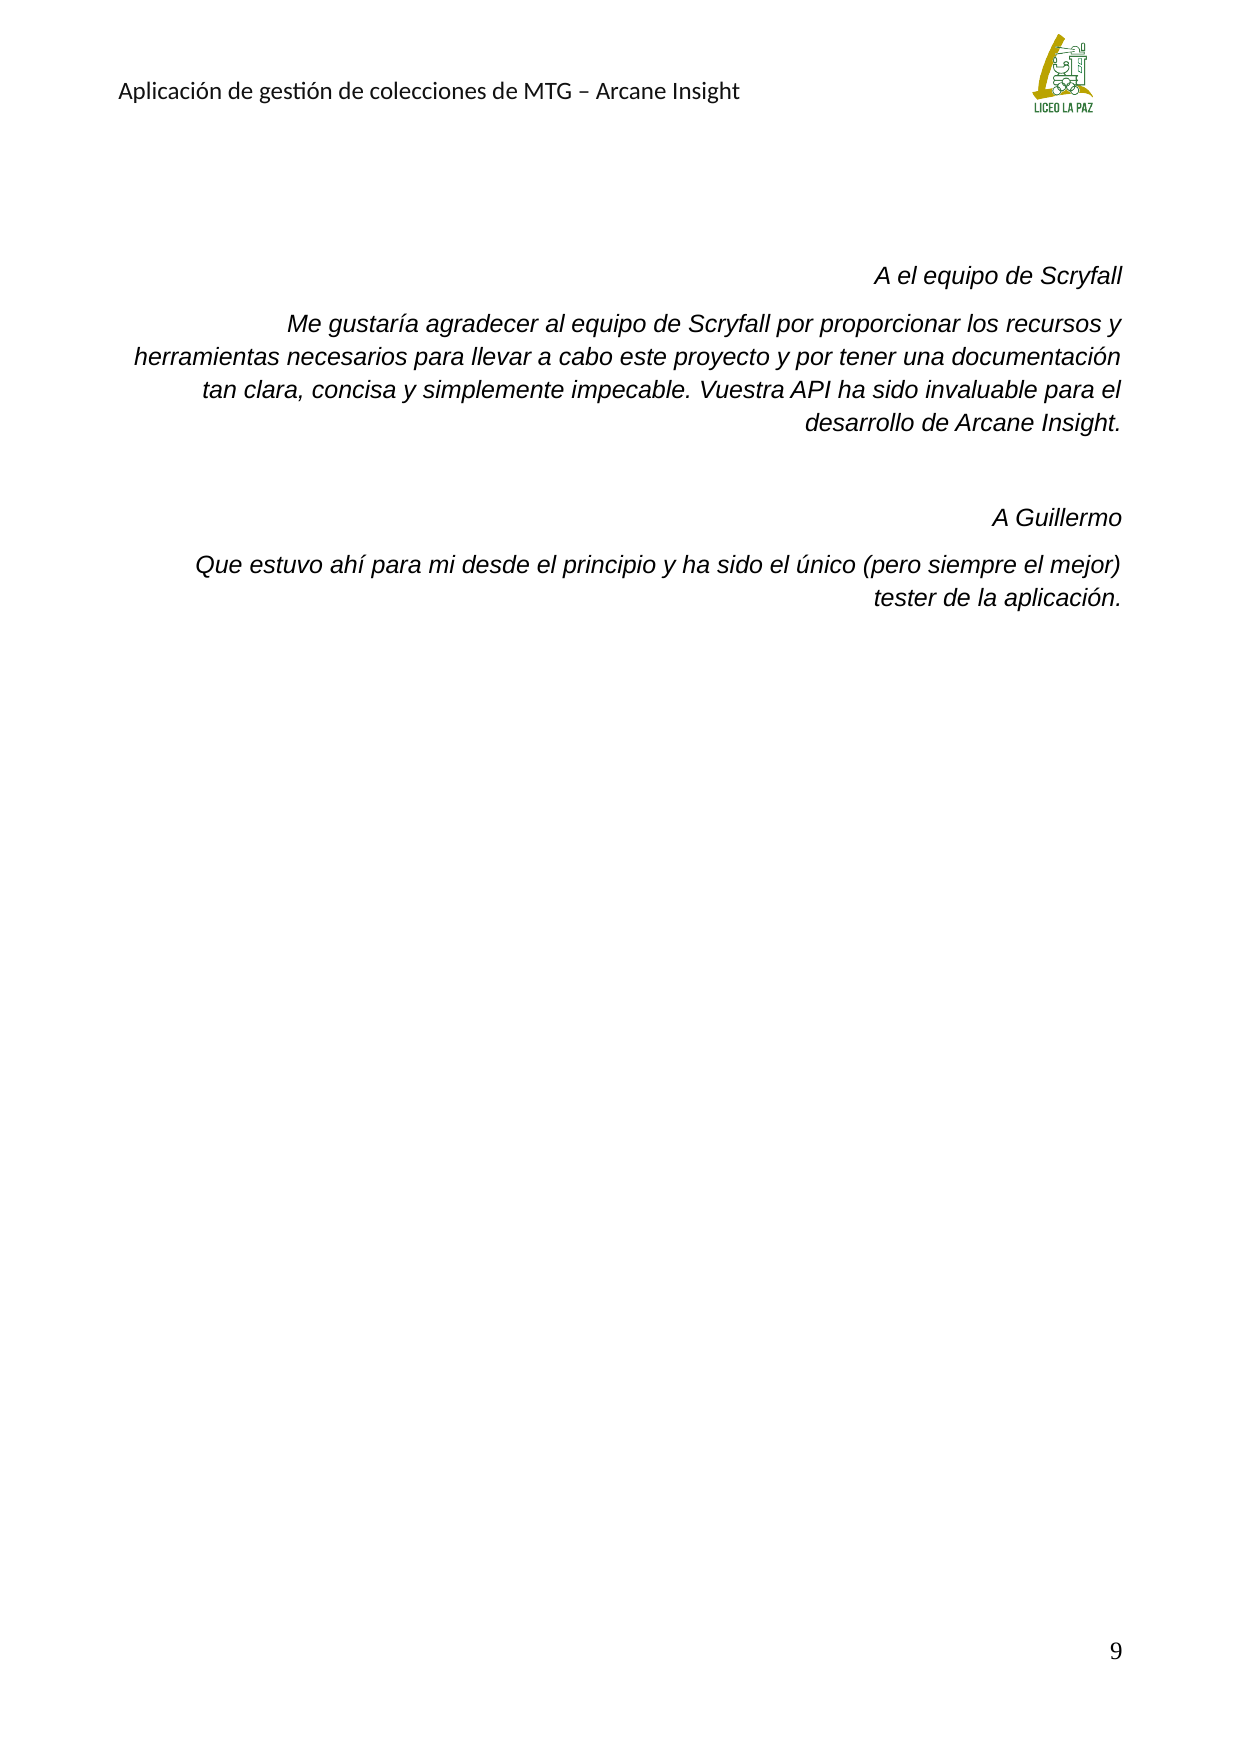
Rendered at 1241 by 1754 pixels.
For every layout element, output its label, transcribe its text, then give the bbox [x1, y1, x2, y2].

text Que estuvo ahí para mi desde el principio y ha sido el único (pero siempre el mejor) tester de la aplicación. [118, 550, 1122, 612]
text Me gustaría agradecer al equipo de Scryfall por proporcionar los recursos y herramientas necesarios para llevar a cabo este proyecto y por tener una documentación tan clara, concisa y simplemente impecable. Vuestra API ha sido invaluable para el desarrollo de Arcane Insight. [118, 308, 1122, 436]
picture [1025, 26, 1100, 121]
text A el equipo de Scryfall [118, 261, 1122, 290]
text A Guillermo [118, 503, 1122, 532]
